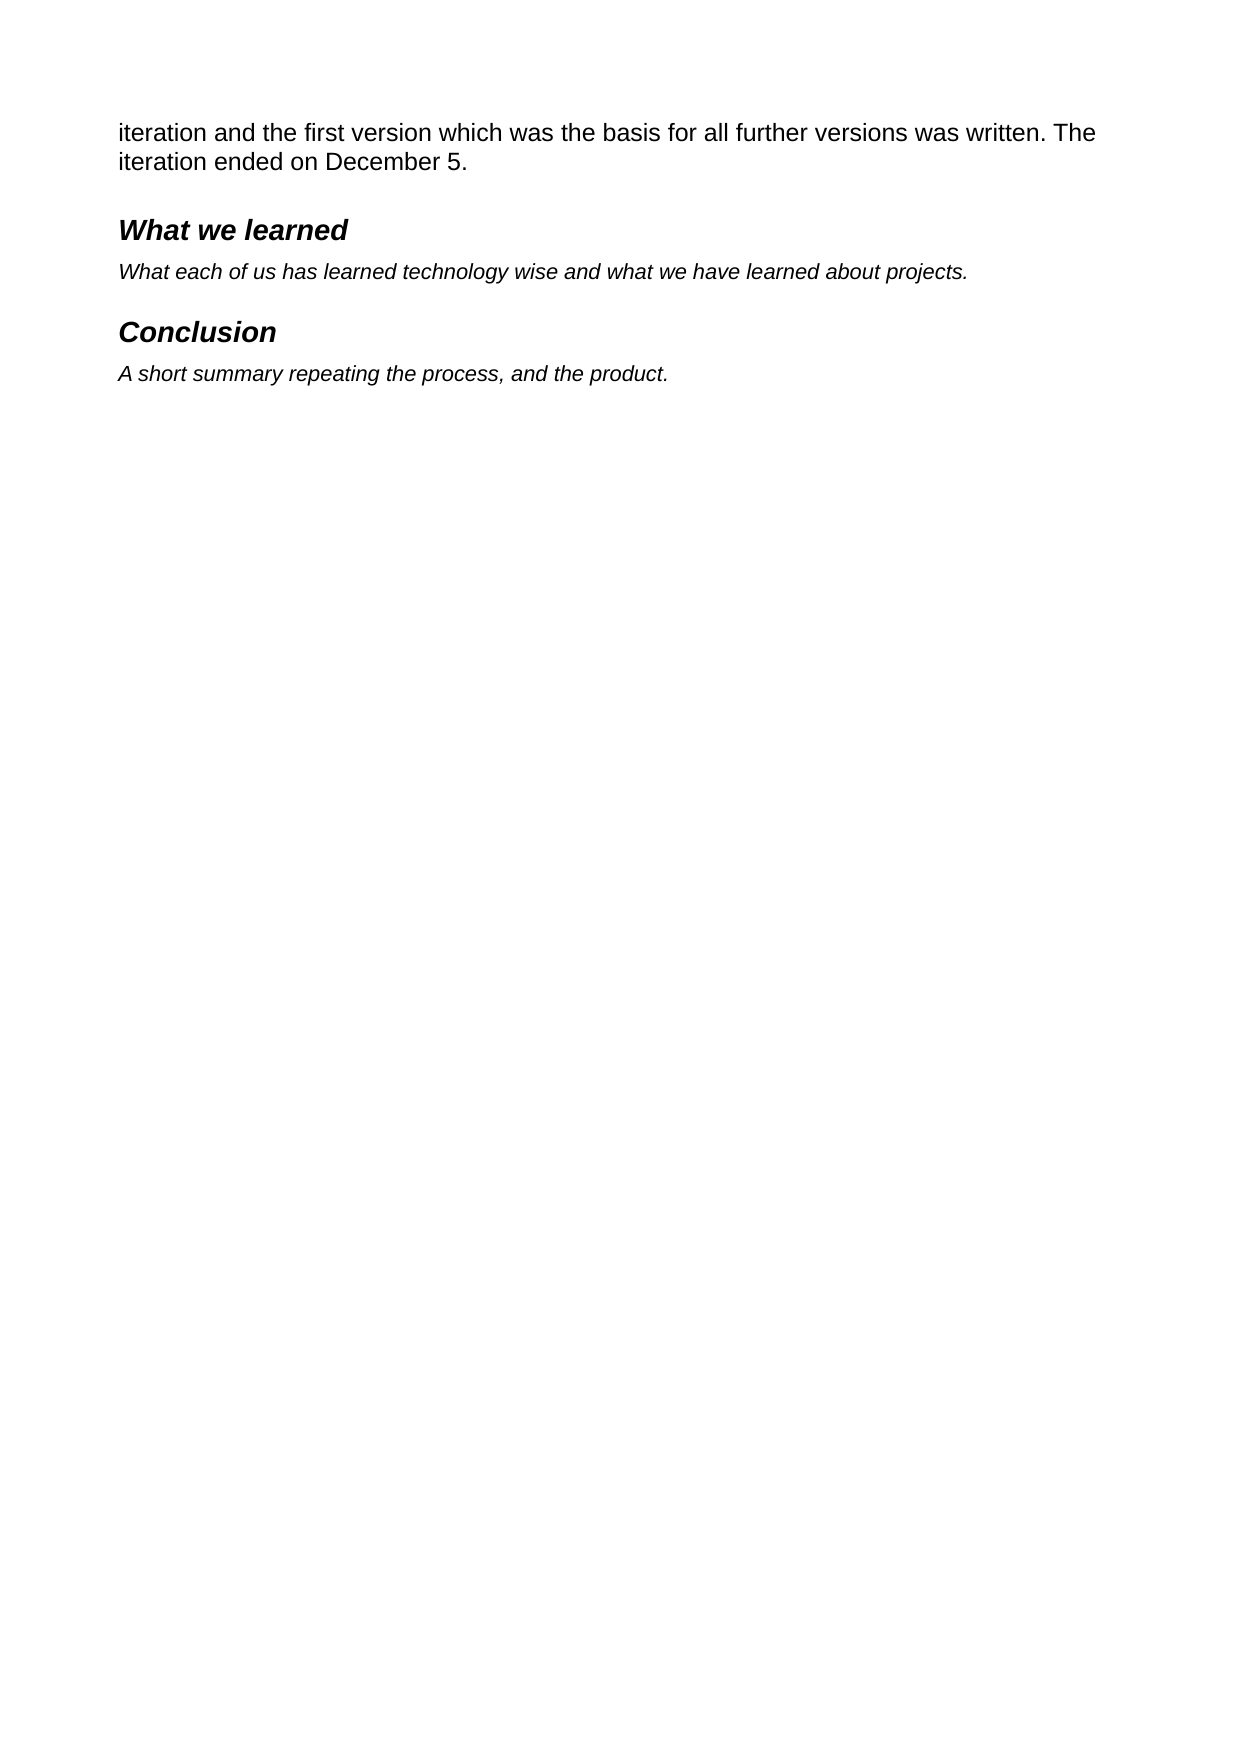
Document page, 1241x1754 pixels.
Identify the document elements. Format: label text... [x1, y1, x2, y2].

subtitle What we learned [118, 213, 1122, 247]
text iteration and the first version which was the basis for all further versions was written. The iteration ended on December 5. [118, 118, 1122, 176]
text What each of us has learned technology wise and what we have learned about projects. [118, 259, 1122, 284]
subtitle Conclusion [118, 315, 1122, 349]
text A short summary repeating the process, and the product. [118, 361, 1122, 387]
